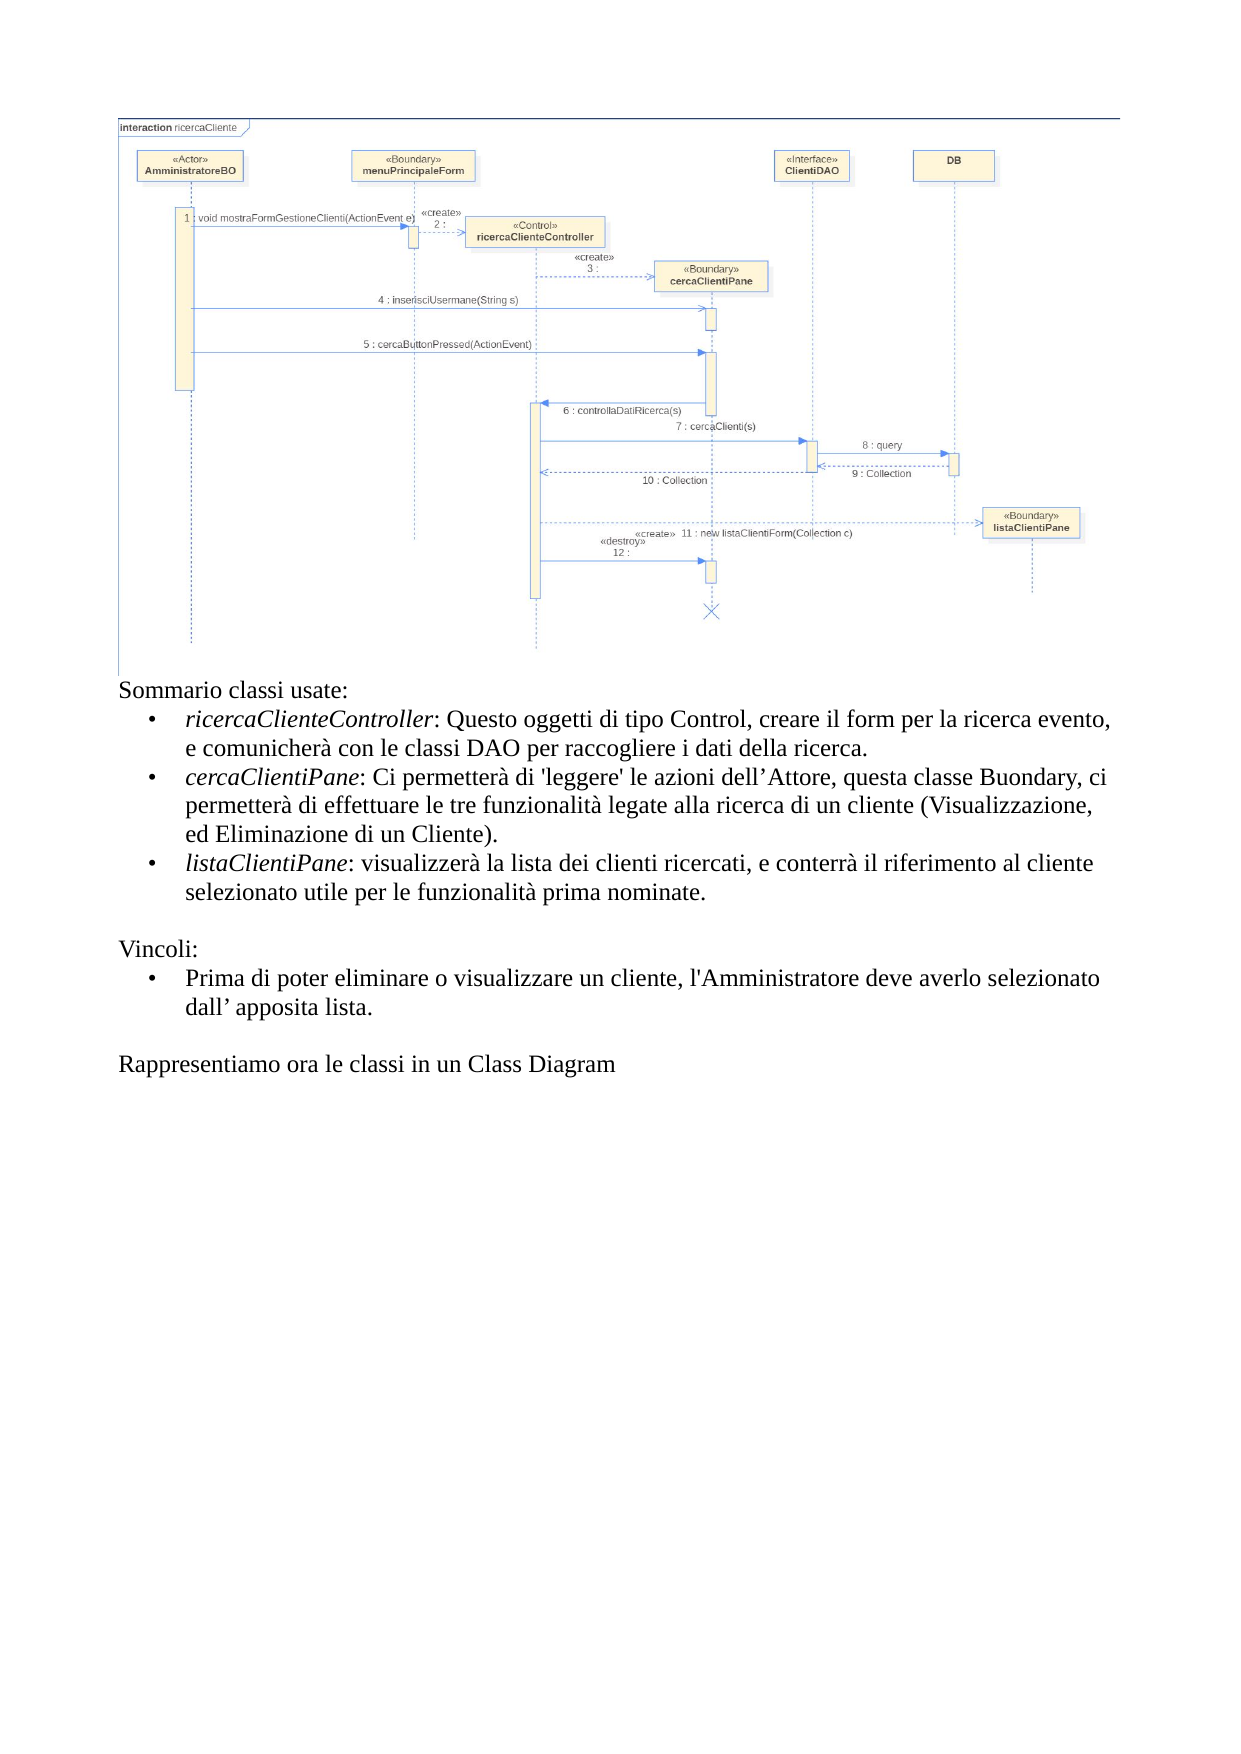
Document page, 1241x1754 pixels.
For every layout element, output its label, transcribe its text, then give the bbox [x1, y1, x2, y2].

text Sommario classi usate: [118, 675, 1122, 704]
list listaClientiPane: visualizzerà la lista dei clienti ricercati, e conterrà il riferimento al cliente selezionato utile per le funzionalità prima nominate. [148, 848, 1122, 905]
list cercaClientiPane: Ci permetterà di 'leggere' le azioni dell’Attore, questa classe Buondary, ci permetterà di effettuare le tre funzionalità legate alla ricerca di un cliente (Visualizzazione, ed Eliminazione di un Cliente). [148, 762, 1122, 848]
list Prima di poter eliminare o visualizzare un cliente, l'Amministratore deve averlo selezionato dall’ apposita lista. [148, 963, 1122, 1020]
list ricercaClienteController: Questo oggetti di tipo Control, creare il form per la ricerca evento, e comunicherà con le classi DAO per raccogliere i dati della ricerca. [148, 704, 1122, 762]
text Rappresentiamo ora le classi in un Class Diagram [118, 1049, 1122, 1078]
text Vincoli: [118, 934, 1122, 963]
